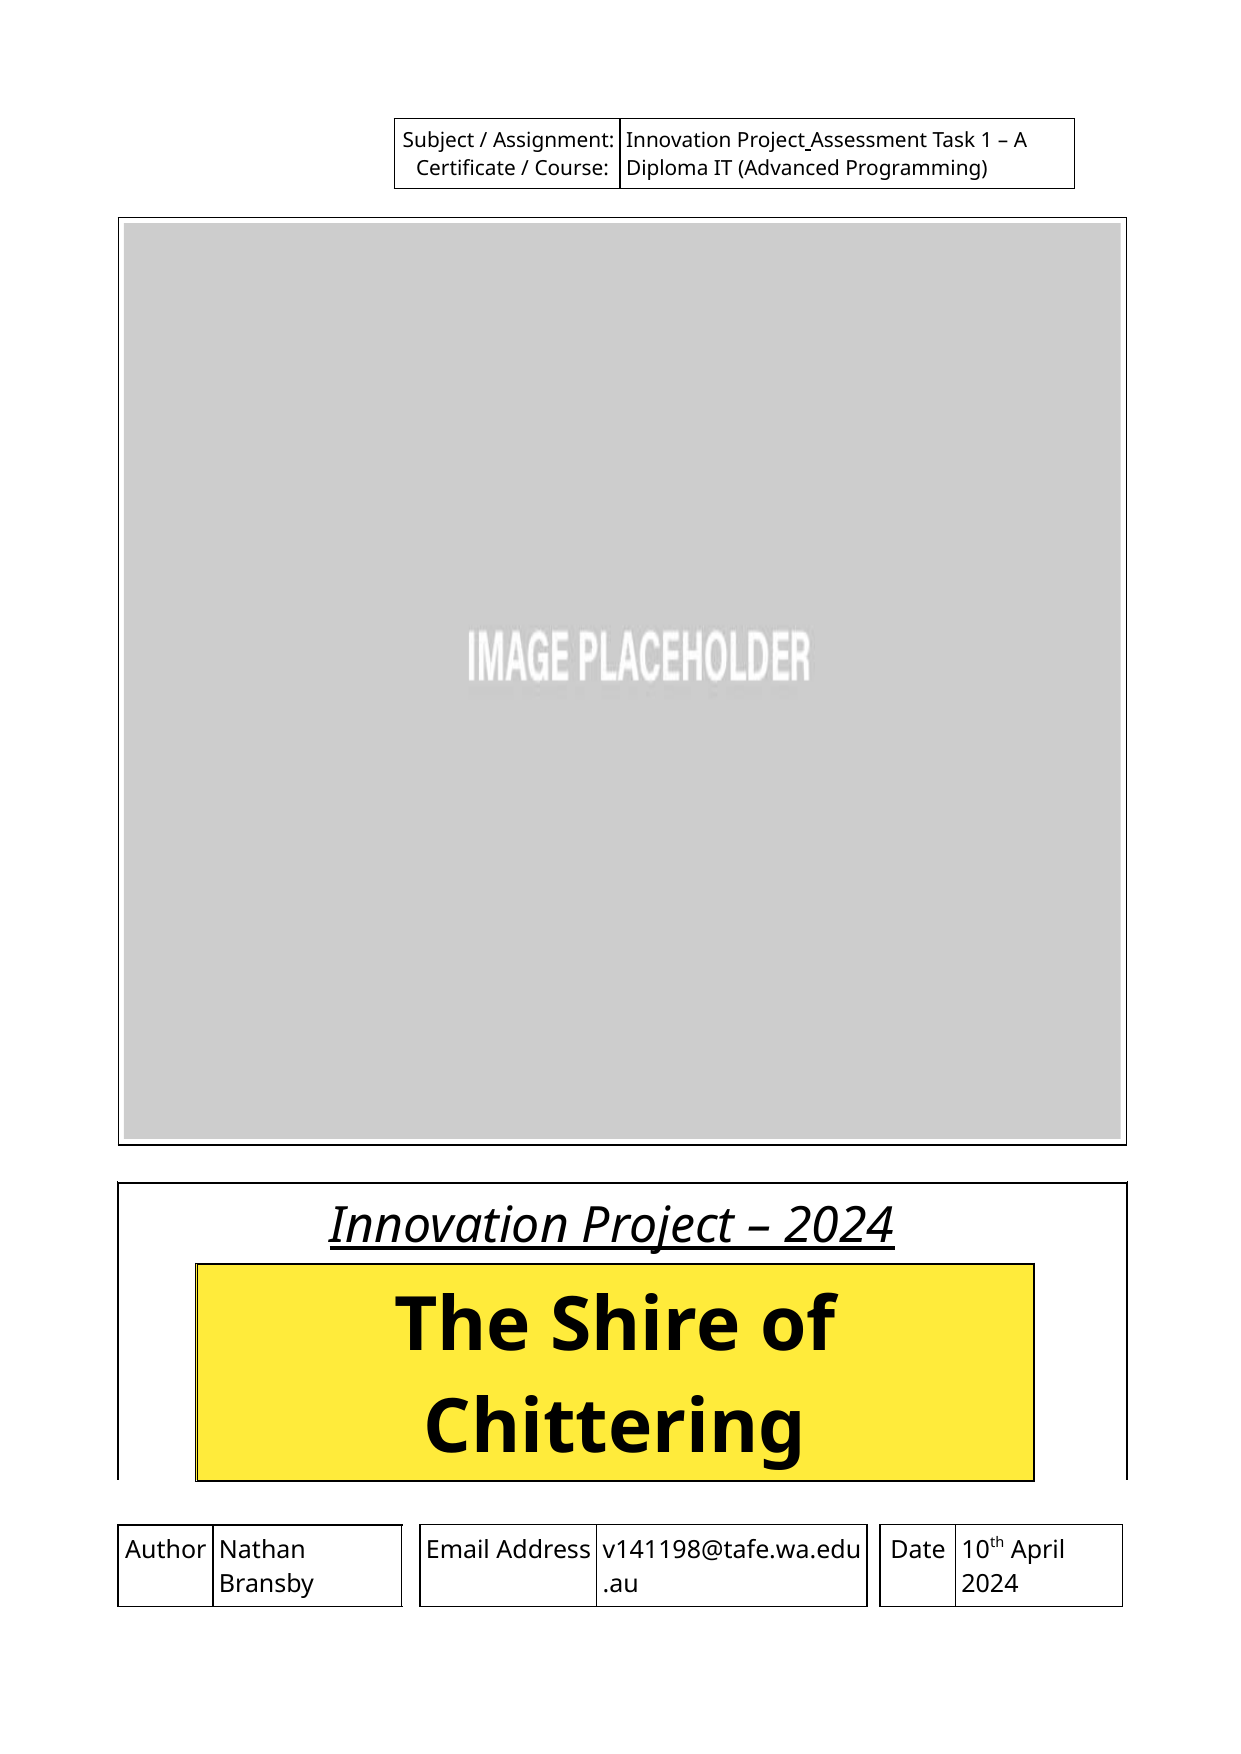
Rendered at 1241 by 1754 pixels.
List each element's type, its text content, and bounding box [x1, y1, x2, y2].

table_cell [1035, 1263, 1126, 1480]
table_cell Innovation Project – 2024 [196, 1184, 1033, 1263]
picture [123, 223, 1121, 1139]
table_header [119, 218, 1126, 1144]
table_cell [119, 1263, 195, 1480]
table_cell [1033, 1184, 1126, 1263]
table_cell The Shire of Chittering [198, 1265, 1033, 1480]
table_cell [119, 1184, 196, 1263]
table_cell [118, 1146, 1126, 1181]
